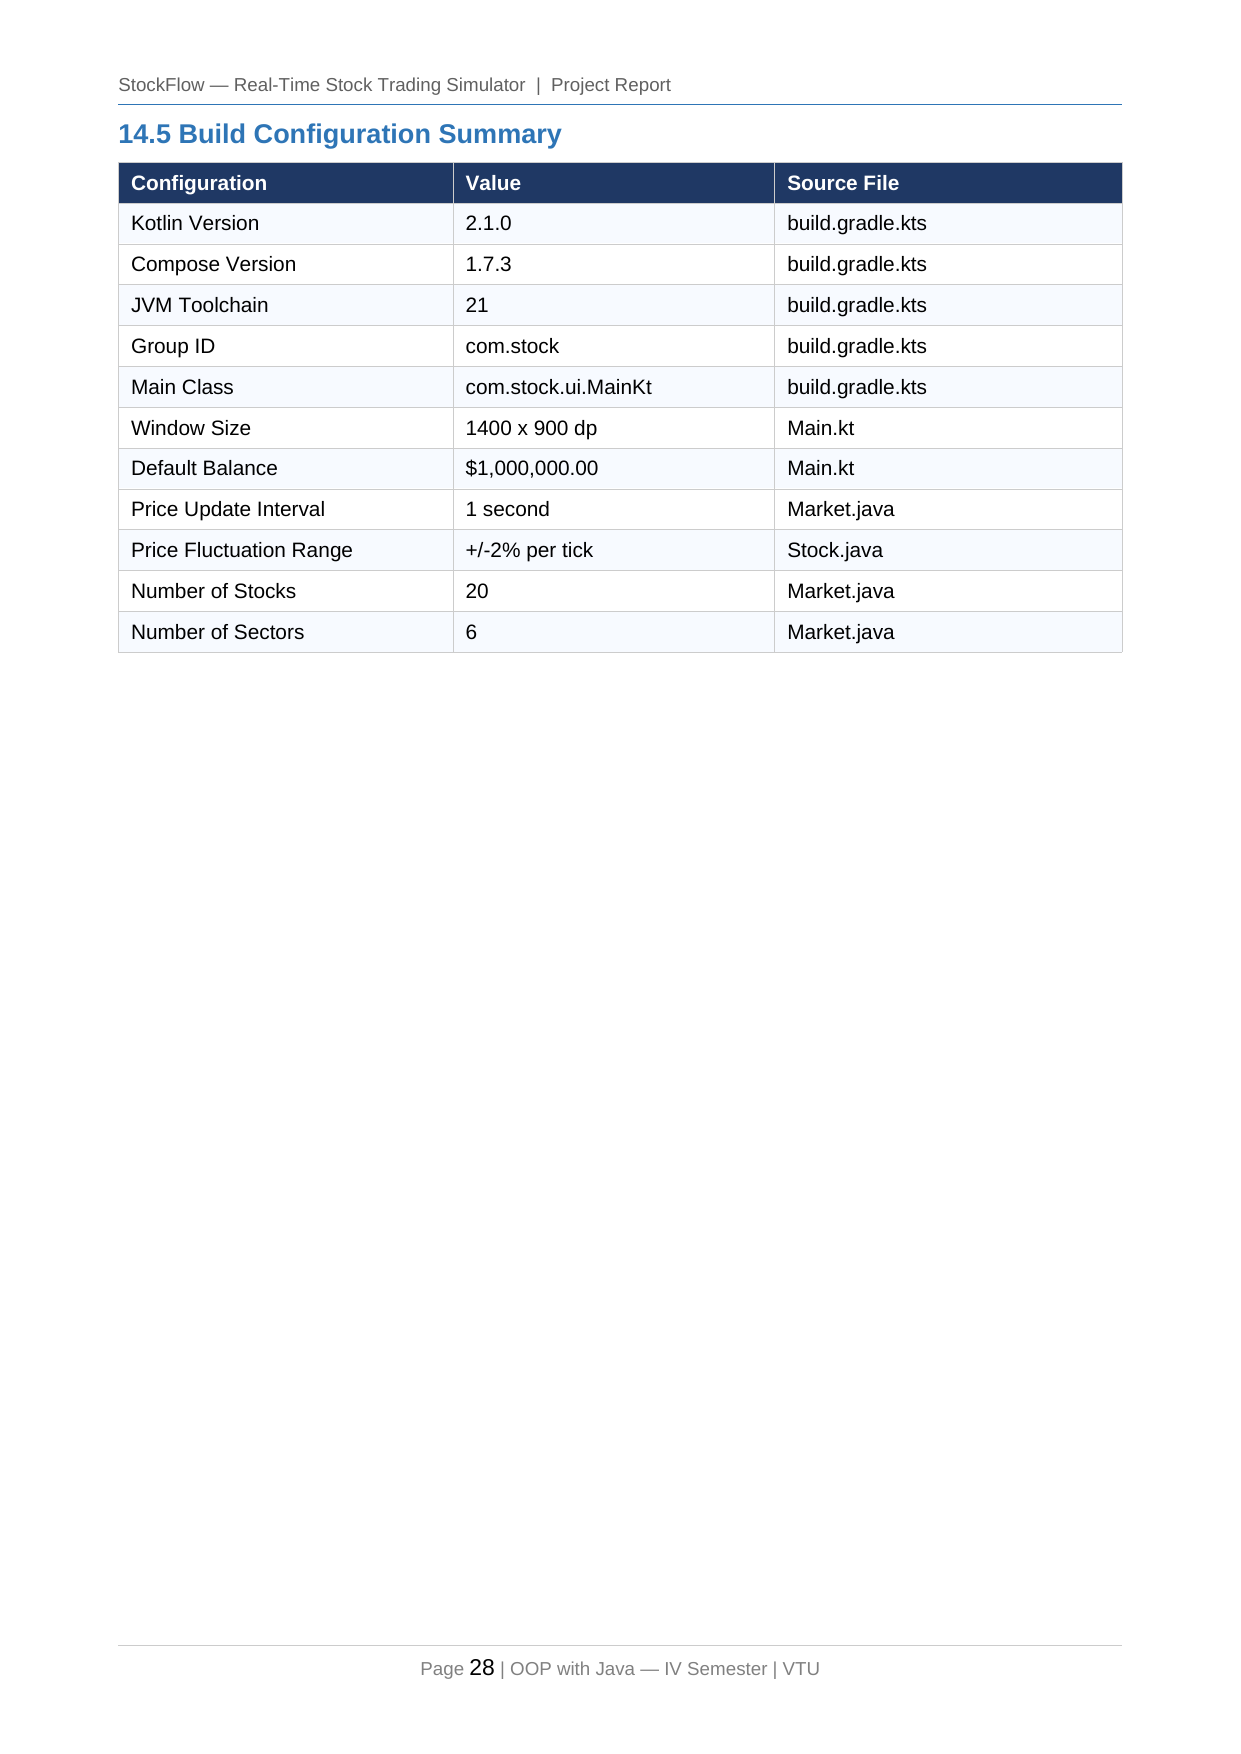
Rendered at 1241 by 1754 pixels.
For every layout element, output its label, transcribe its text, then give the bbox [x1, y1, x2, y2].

table_cell build.gradle.kts [775, 326, 1122, 366]
table_cell Window Size [119, 408, 453, 448]
table_cell Market.java [775, 612, 1122, 652]
table_header Value [454, 163, 774, 203]
table_header Source File [775, 163, 1122, 203]
table_cell Main.kt [775, 408, 1122, 448]
table_cell Default Balance [119, 449, 453, 488]
table_cell 1400 x 900 dp [454, 408, 774, 448]
table_cell $1,000,000.00 [454, 449, 774, 488]
table_cell Market.java [775, 490, 1122, 529]
table_cell build.gradle.kts [775, 285, 1122, 325]
table_cell +/-2% per tick [454, 530, 774, 570]
table_cell Kotlin Version [119, 204, 453, 243]
table_cell 1.7.3 [454, 245, 774, 284]
subtitle 14.5 Build Configuration Summary [118, 118, 1122, 149]
table_cell Market.java [775, 571, 1122, 611]
table_cell Main Class [119, 367, 453, 407]
table_cell 20 [454, 571, 774, 611]
table_cell com.stock [454, 326, 774, 366]
table_cell build.gradle.kts [775, 245, 1122, 284]
table_cell build.gradle.kts [775, 367, 1122, 407]
table_cell Price Update Interval [119, 490, 453, 529]
table_cell Main.kt [775, 449, 1122, 488]
table_cell 1 second [454, 490, 774, 529]
table_cell Number of Sectors [119, 612, 453, 652]
table_cell Group ID [119, 326, 453, 366]
table_cell Number of Stocks [119, 571, 453, 611]
table_header Configuration [119, 163, 453, 203]
table_cell Stock.java [775, 530, 1122, 570]
table_cell 2.1.0 [454, 204, 774, 243]
table_cell 21 [454, 285, 774, 325]
table_cell 6 [454, 612, 774, 652]
table_cell com.stock.ui.MainKt [454, 367, 774, 407]
table_cell Price Fluctuation Range [119, 530, 453, 570]
table_cell build.gradle.kts [775, 204, 1122, 243]
table_cell JVM Toolchain [119, 285, 453, 325]
table_cell Compose Version [119, 245, 453, 284]
